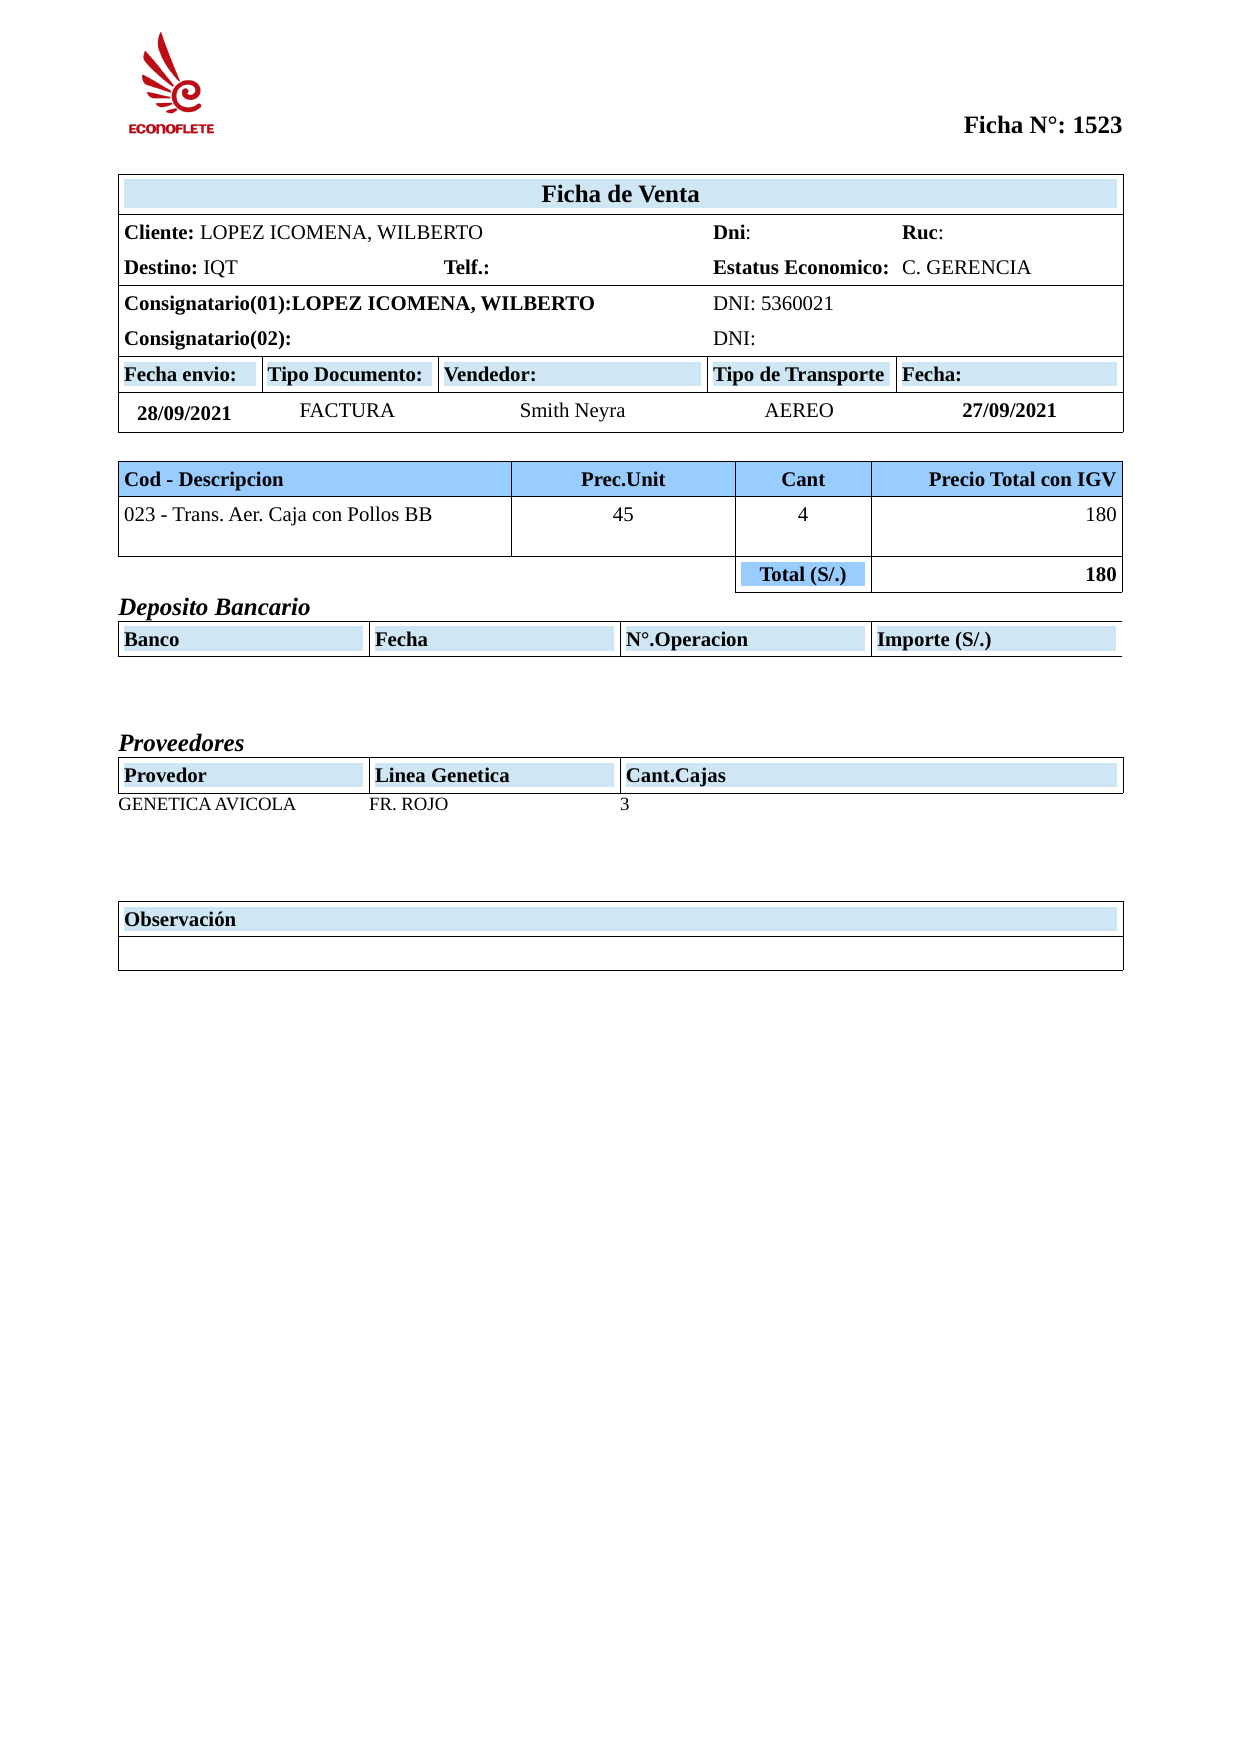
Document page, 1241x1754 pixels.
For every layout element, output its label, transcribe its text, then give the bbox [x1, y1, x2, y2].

table_cell DNI: [707, 321, 1123, 356]
table_cell [369, 879, 620, 901]
table_cell [620, 815, 1123, 836]
table_cell 3 [620, 794, 1123, 814]
table_header Observación [119, 902, 1123, 936]
table_cell 023 - Trans. Aer. Caja con Pollos BB [119, 497, 511, 556]
table_cell [118, 815, 369, 836]
text Deposito Bancario [118, 592, 1122, 621]
table_header Linea Genetica [370, 758, 620, 793]
table_cell [620, 680, 871, 704]
table_cell [369, 705, 620, 728]
table_cell [620, 836, 1123, 858]
table_cell [620, 705, 871, 728]
table_header Importe (S/.) [872, 622, 1122, 656]
table_cell [369, 858, 620, 879]
table_header Cant.Cajas [621, 758, 1123, 793]
table_header Banco [119, 622, 369, 656]
table_cell Destino: IQT [119, 249, 438, 285]
table_cell AEREO [707, 393, 896, 432]
table_cell [118, 680, 369, 704]
table_cell [369, 657, 620, 680]
table_cell Tipo Documento: [263, 357, 438, 392]
table_header Ficha de Venta [119, 175, 1123, 214]
table_cell Telf.: [438, 249, 707, 285]
table_cell 28/09/2021 [119, 393, 262, 432]
table_header Cant [736, 462, 871, 496]
table_cell Consignatario(02): [119, 321, 707, 356]
table_cell Fecha: [897, 357, 1123, 392]
table_cell [369, 680, 620, 704]
table_cell Total (S/.) [736, 557, 871, 592]
table_cell 27/09/2021 [896, 393, 1123, 432]
table_cell [620, 879, 1123, 901]
table_cell Vendedor: [439, 357, 707, 392]
table_cell [511, 557, 735, 592]
picture [118, 31, 225, 134]
table_cell C. GERENCIA [896, 249, 1123, 285]
table_cell Dni: [707, 215, 896, 249]
table_cell GENETICA AVICOLA [118, 794, 369, 814]
table_cell 4 [736, 497, 871, 556]
table_cell [871, 680, 1122, 704]
table_header N°.Operacion [621, 622, 871, 656]
table_header Precio Total con IGV [872, 462, 1122, 496]
table_cell DNI: 5360021 [707, 286, 1123, 321]
table_header Fecha [370, 622, 620, 656]
table_cell FR. ROJO [369, 794, 620, 814]
table_cell [118, 705, 369, 728]
table_cell Ruc: [896, 215, 1123, 249]
table_cell 45 [512, 497, 735, 556]
table_cell [369, 815, 620, 836]
table_cell Estatus Economico: [707, 249, 896, 285]
table_cell [119, 937, 1123, 969]
table_cell [369, 836, 620, 858]
table_header Prec.Unit [512, 462, 735, 496]
text Proveedores [118, 728, 1122, 757]
table_header Cod - Descripcion [119, 462, 511, 496]
table_cell [620, 657, 871, 680]
table_cell Tipo de Transporte [708, 357, 896, 392]
table_cell FACTURA [262, 393, 438, 432]
table_cell [118, 858, 369, 879]
table_header Provedor [119, 758, 369, 793]
table_cell [871, 705, 1122, 728]
table_cell 180 [872, 497, 1122, 556]
table_cell [871, 657, 1122, 680]
table_cell Cliente: LOPEZ ICOMENA, WILBERTO [119, 215, 707, 249]
table_cell [118, 557, 511, 592]
table_cell [118, 836, 369, 858]
table_cell [620, 858, 1123, 879]
table_cell [118, 879, 369, 901]
table_cell Consignatario(01):LOPEZ ICOMENA, WILBERTO [119, 286, 707, 321]
table_cell Smith Neyra [438, 393, 707, 432]
table_cell 180 [872, 557, 1122, 592]
table_cell Fecha envio: [119, 357, 262, 392]
table_cell [118, 657, 369, 680]
